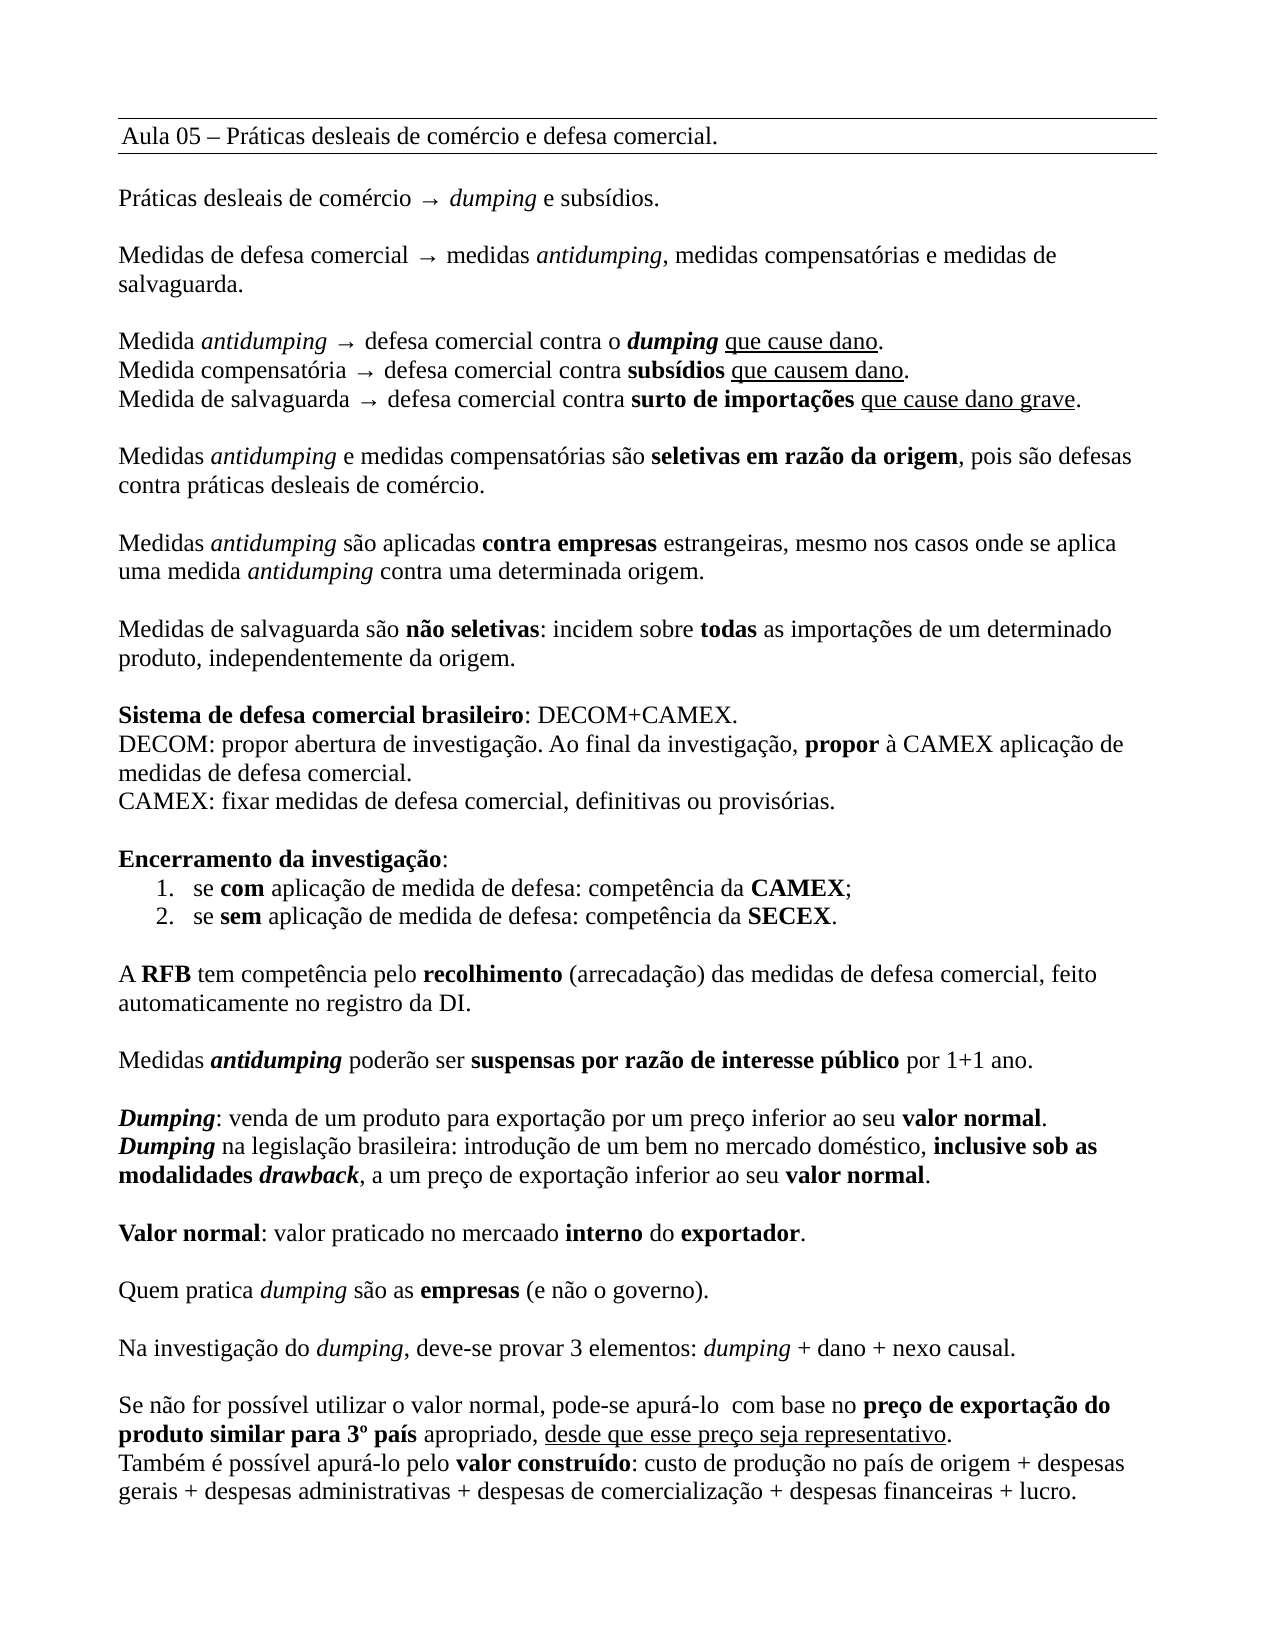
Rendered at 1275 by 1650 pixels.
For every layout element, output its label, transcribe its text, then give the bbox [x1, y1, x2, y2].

text Também é possível apurá-lo pelo valor construído: custo de produção no país de origem + despesas gerais + despesas administrativas + despesas de comercialização + despesas financeiras + lucro. [118, 1448, 1157, 1505]
text Medidas antidumping são aplicadas contra empresas estrangeiras, mesmo nos casos onde se aplica uma medida antidumping contra uma determinada origem. [118, 528, 1157, 585]
text Medidas antidumping poderão ser suspensas por razão de interesse público por 1+1 ano. [118, 1045, 1157, 1074]
text Dumping: venda de um produto para exportação por um preço inferior ao seu valor normal. [118, 1103, 1157, 1131]
text Medida antidumping → defesa comercial contra o dumping que cause dano. [118, 326, 1157, 355]
text Valor normal: valor praticado no mercaado interno do exportador. [118, 1218, 1157, 1246]
text Sistema de defesa comercial brasileiro: DECOM+CAMEX. [118, 700, 1157, 729]
text Medidas de defesa comercial → medidas antidumping, medidas compensatórias e medidas de salvaguarda. [118, 240, 1157, 298]
text Práticas desleais de comércio → dumping e subsídios. [118, 183, 1157, 211]
list se com aplicação de medida de defesa: competência da CAMEX; [156, 873, 1157, 901]
text DECOM: propor abertura de investigação. Ao final da investigação, propor à CAMEX aplicação de medidas de defesa comercial. [118, 729, 1157, 786]
text A RFB tem competência pelo recolhimento (arrecadação) das medidas de defesa comercial, feito automaticamente no registro da DI. [118, 959, 1157, 1016]
text Medidas de salvaguarda são não seletivas: incidem sobre todas as importações de um determinado produto, independentemente da origem. [118, 614, 1157, 671]
text Se não for possível utilizar o valor normal, pode-se apurá-lo com base no preço de exportação do produto similar para 3º país apropriado, desde que esse preço seja representativo. [118, 1390, 1157, 1448]
list se sem aplicação de medida de defesa: competência da SECEX. [156, 901, 1157, 930]
text Dumping na legislação brasileira: introdução de um bem no mercado doméstico, inclusive sob as modalidades drawback, a um preço de exportação inferior ao seu valor normal. [118, 1131, 1157, 1189]
text Na investigação do dumping, deve-se provar 3 elementos: dumping + dano + nexo causal. [118, 1333, 1157, 1361]
text Medida de salvaguarda → defesa comercial contra surto de importações que cause dano grave. [118, 384, 1157, 413]
text Encerramento da investigação: [118, 844, 1157, 873]
text Medidas antidumping e medidas compensatórias são seletivas em razão da origem, pois são defesas contra práticas desleais de comércio. [118, 441, 1157, 499]
text CAMEX: fixar medidas de defesa comercial, definitivas ou provisórias. [118, 786, 1157, 815]
text Quem pratica dumping são as empresas (e não o governo). [118, 1275, 1157, 1304]
text Medida compensatória → defesa comercial contra subsídios que causem dano. [118, 355, 1157, 384]
